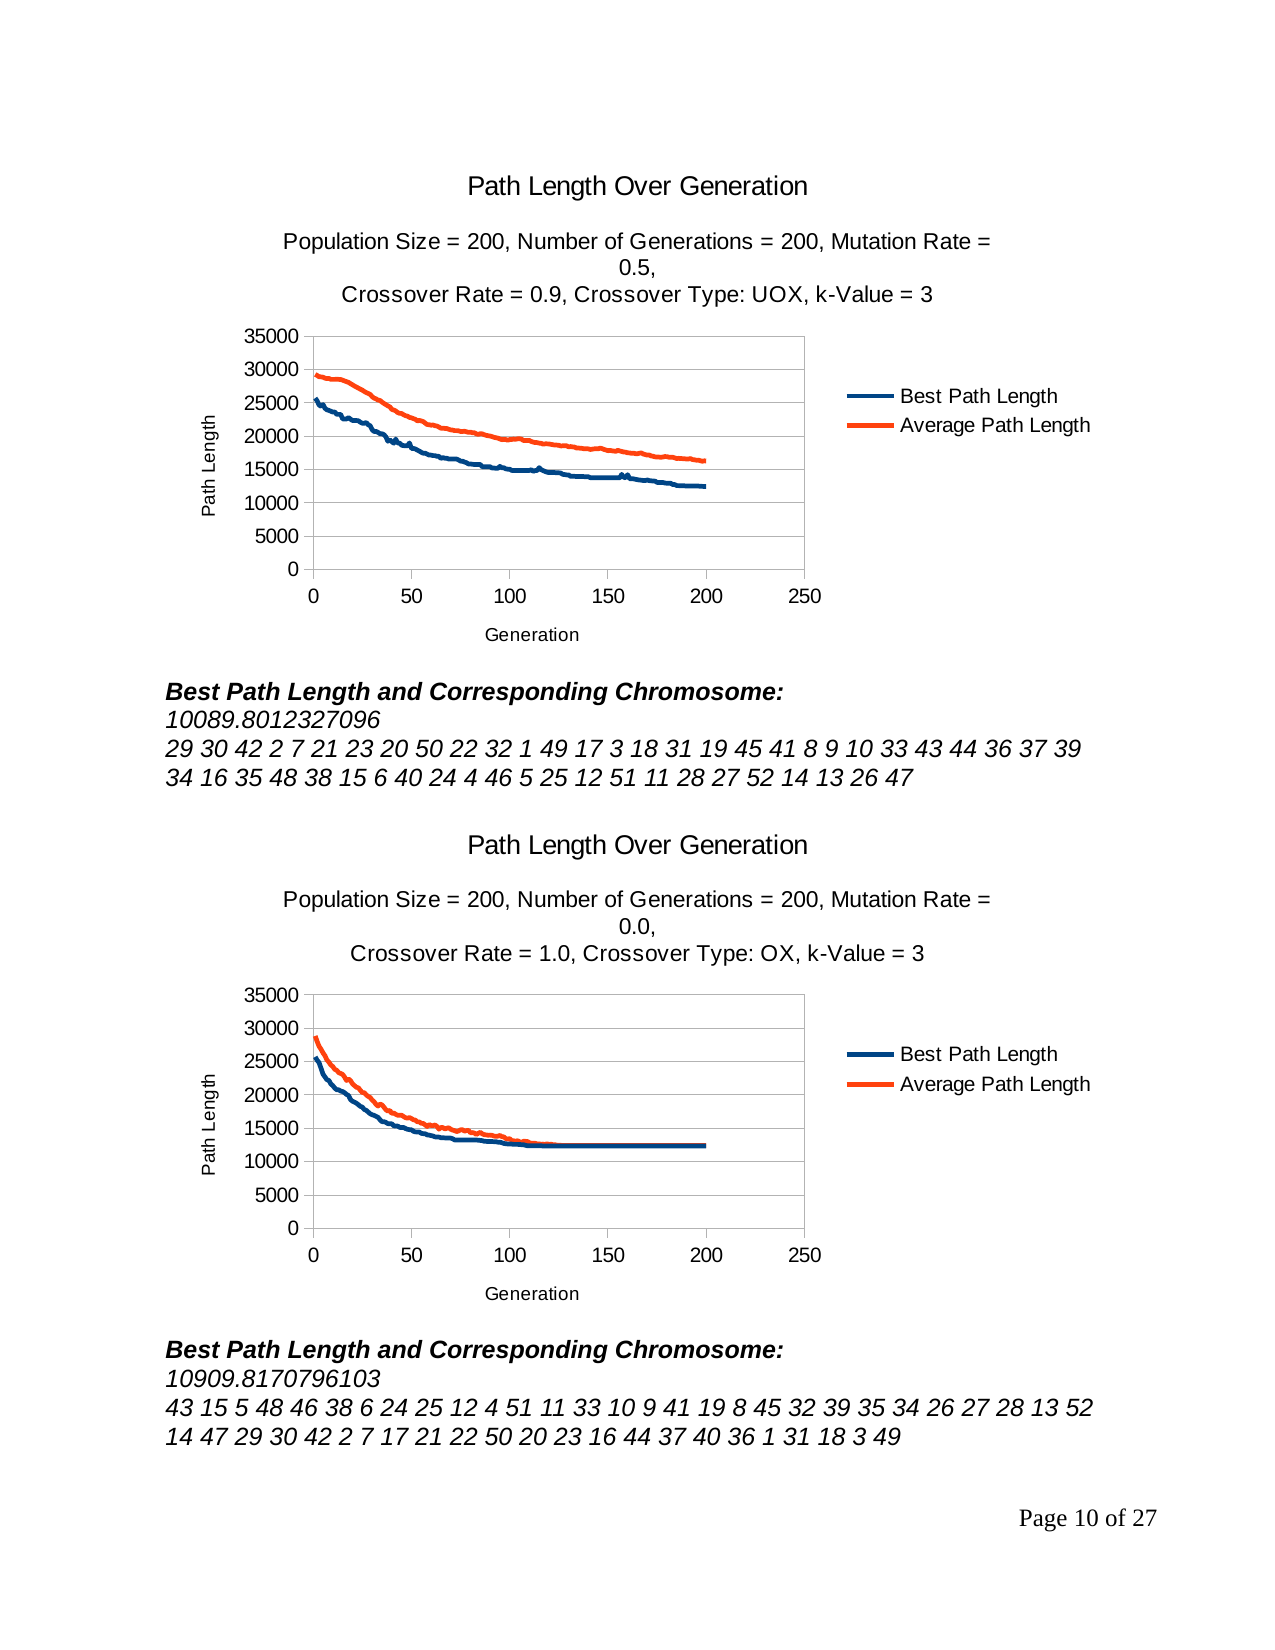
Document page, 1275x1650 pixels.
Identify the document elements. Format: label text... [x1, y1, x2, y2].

text Best Path Length and Corresponding Chromosome: 10089.8012327096 29 30 42 2 7 21 23 20 50 22 32 1 49 17 3 18 31 19 45 41 8 9 10 33 43 44 36 37 39 34 16 35 48 38 15 6 40 24 4 46 5 25 12 51 11 28 27 52 14 13 26 47 [165, 677, 1110, 791]
text Best Path Length and Corresponding Chromosome: 10909.8170796103 43 15 5 48 46 38 6 24 25 12 4 51 11 33 10 9 41 19 8 45 32 39 35 34 26 27 28 13 52 14 47 29 30 42 2 7 17 21 22 50 20 23 16 44 37 40 36 1 31 18 3 49 [165, 1336, 1110, 1450]
